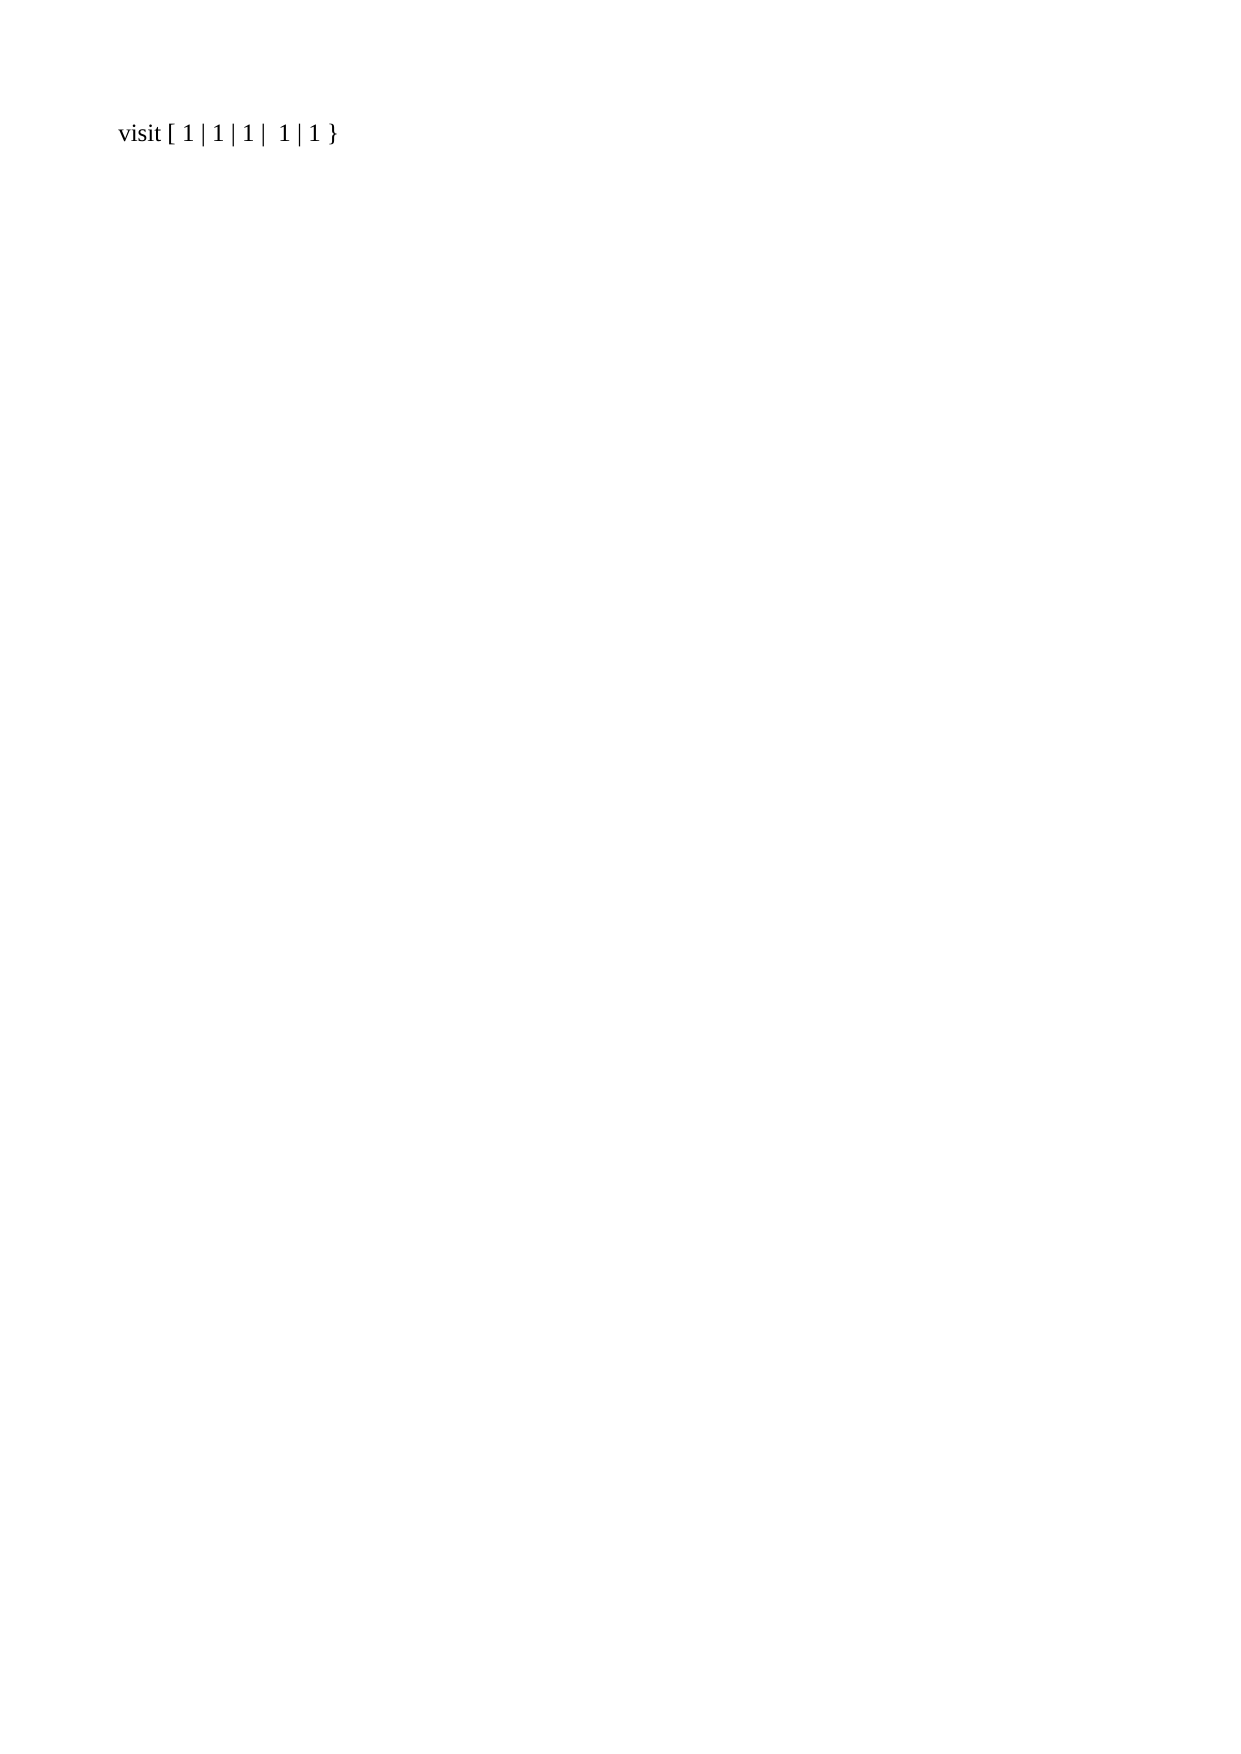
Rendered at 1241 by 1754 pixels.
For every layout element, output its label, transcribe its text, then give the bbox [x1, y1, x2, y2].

text visit [ 1 | 1 | 1 | 1 | 1 } [118, 118, 1122, 147]
